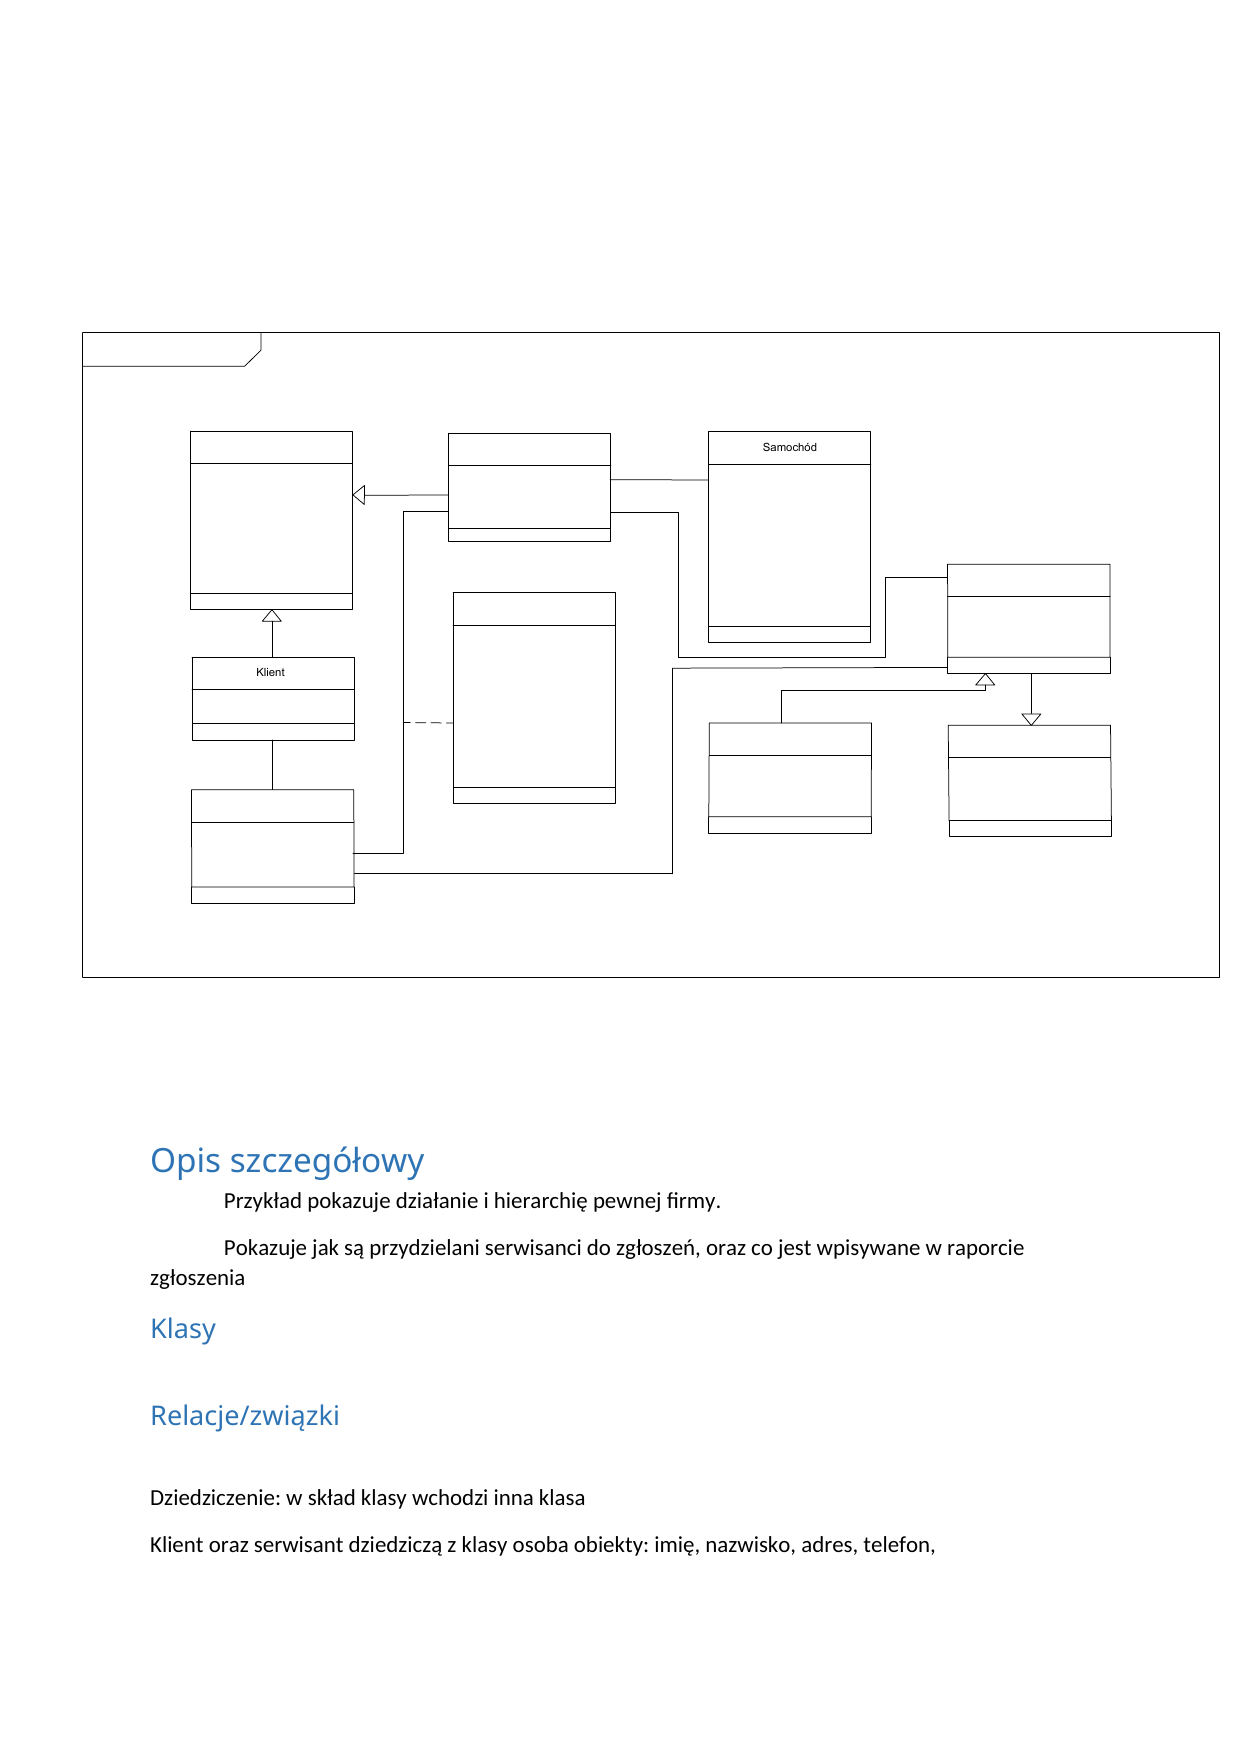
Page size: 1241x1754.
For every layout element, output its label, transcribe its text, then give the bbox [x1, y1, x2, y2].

text Pokazuje jak są przydzielani serwisanci do zgłoszeń, oraz co jest wpisywane w raporcie zgłoszenia [150, 1233, 1090, 1291]
subtitle Opis szczegółowy [150, 1137, 1090, 1182]
text Dziedziczenie: w skład klasy wchodzi inna klasa [150, 1483, 1090, 1511]
text Klient oraz serwisant dziedziczą z klasy osoba obiekty: imię, nazwisko, adres, telefon, [150, 1530, 1090, 1558]
subtitle Relacje/związki [150, 1397, 1090, 1433]
subtitle Klasy [150, 1310, 1090, 1347]
text Przykład pokazuje działanie i hierarchię pewnej firmy. [150, 1186, 1090, 1214]
